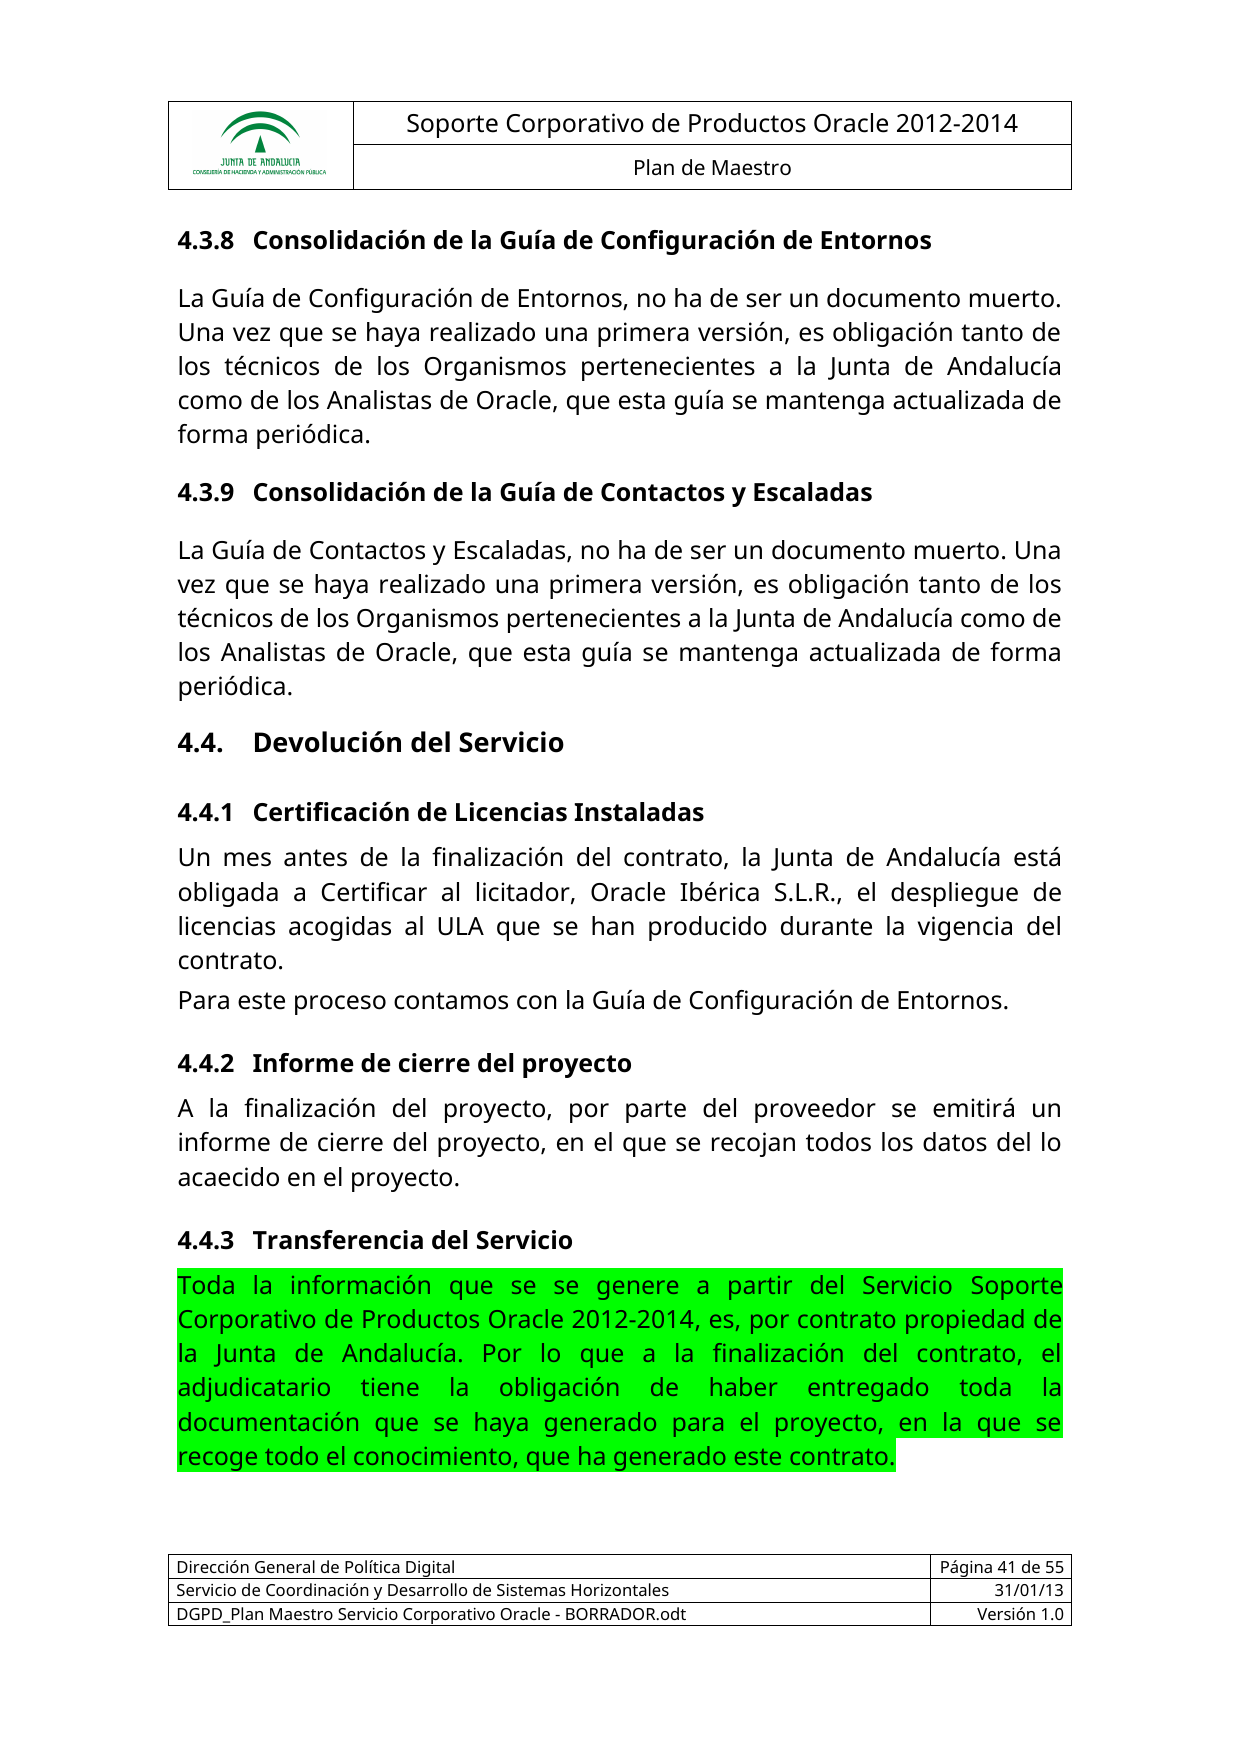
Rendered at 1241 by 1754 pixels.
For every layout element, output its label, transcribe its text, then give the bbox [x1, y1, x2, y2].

text Toda la información que se se genere a partir del Servicio Soporte Corporativo de Productos Oracle 2012-2014, es, por contrato propiedad de la Junta de Andalucía. Por lo que a la finalización del contrato, el adjudicatario tiene la obligación de haber entregado toda la documentación que se haya generado para el proyecto, en la que se recoge todo el conocimiento, que ha generado este contrato. [177, 1268, 1063, 1472]
subtitle Transferencia del Servicio [177, 1224, 1063, 1255]
picture [192, 110, 327, 175]
text Un mes antes de la finalización del contrato, la Junta de Andalucía está obligada a Certificar al licitador, Oracle Ibérica S.L.R., el despliegue de licencias acogidas al ULA que se han producido durante la vigencia del contrato. [177, 840, 1063, 976]
text Para este proceso contamos con la Guía de Configuración de Entornos. [177, 982, 1063, 1016]
subtitle Devolución del Servicio [177, 728, 1063, 759]
subtitle Informe de cierre del proyecto [177, 1047, 1063, 1078]
list La Guía de Contactos y Escaladas, no ha de ser un documento muerto. Una vez que se haya realizado una primera versión, es obligación tanto de los técnicos de los Organismos pertenecientes a la Junta de Andalucía como de los Analistas de Oracle, que esta guía se mantenga actualizada de forma periódica. [177, 532, 1063, 703]
list La Guía de Configuración de Entornos, no ha de ser un documento muerto. Una vez que se haya realizado una primera versión, es obligación tanto de los técnicos de los Organismos pertenecientes a la Junta de Andalucía como de los Analistas de Oracle, que esta guía se mantenga actualizada de forma periódica. [177, 281, 1063, 451]
subtitle Consolidación de la Guía de Contactos y Escaladas [177, 476, 1063, 507]
text A la finalización del proyecto, por parte del proveedor se emitirá un informe de cierre del proyecto, en el que se recojan todos los datos del lo acaecido en el proyecto. [177, 1091, 1063, 1193]
subtitle Consolidación de la Guía de Configuración de Entornos [177, 224, 1063, 256]
subtitle Certificación de Licencias Instaladas [177, 796, 1063, 828]
